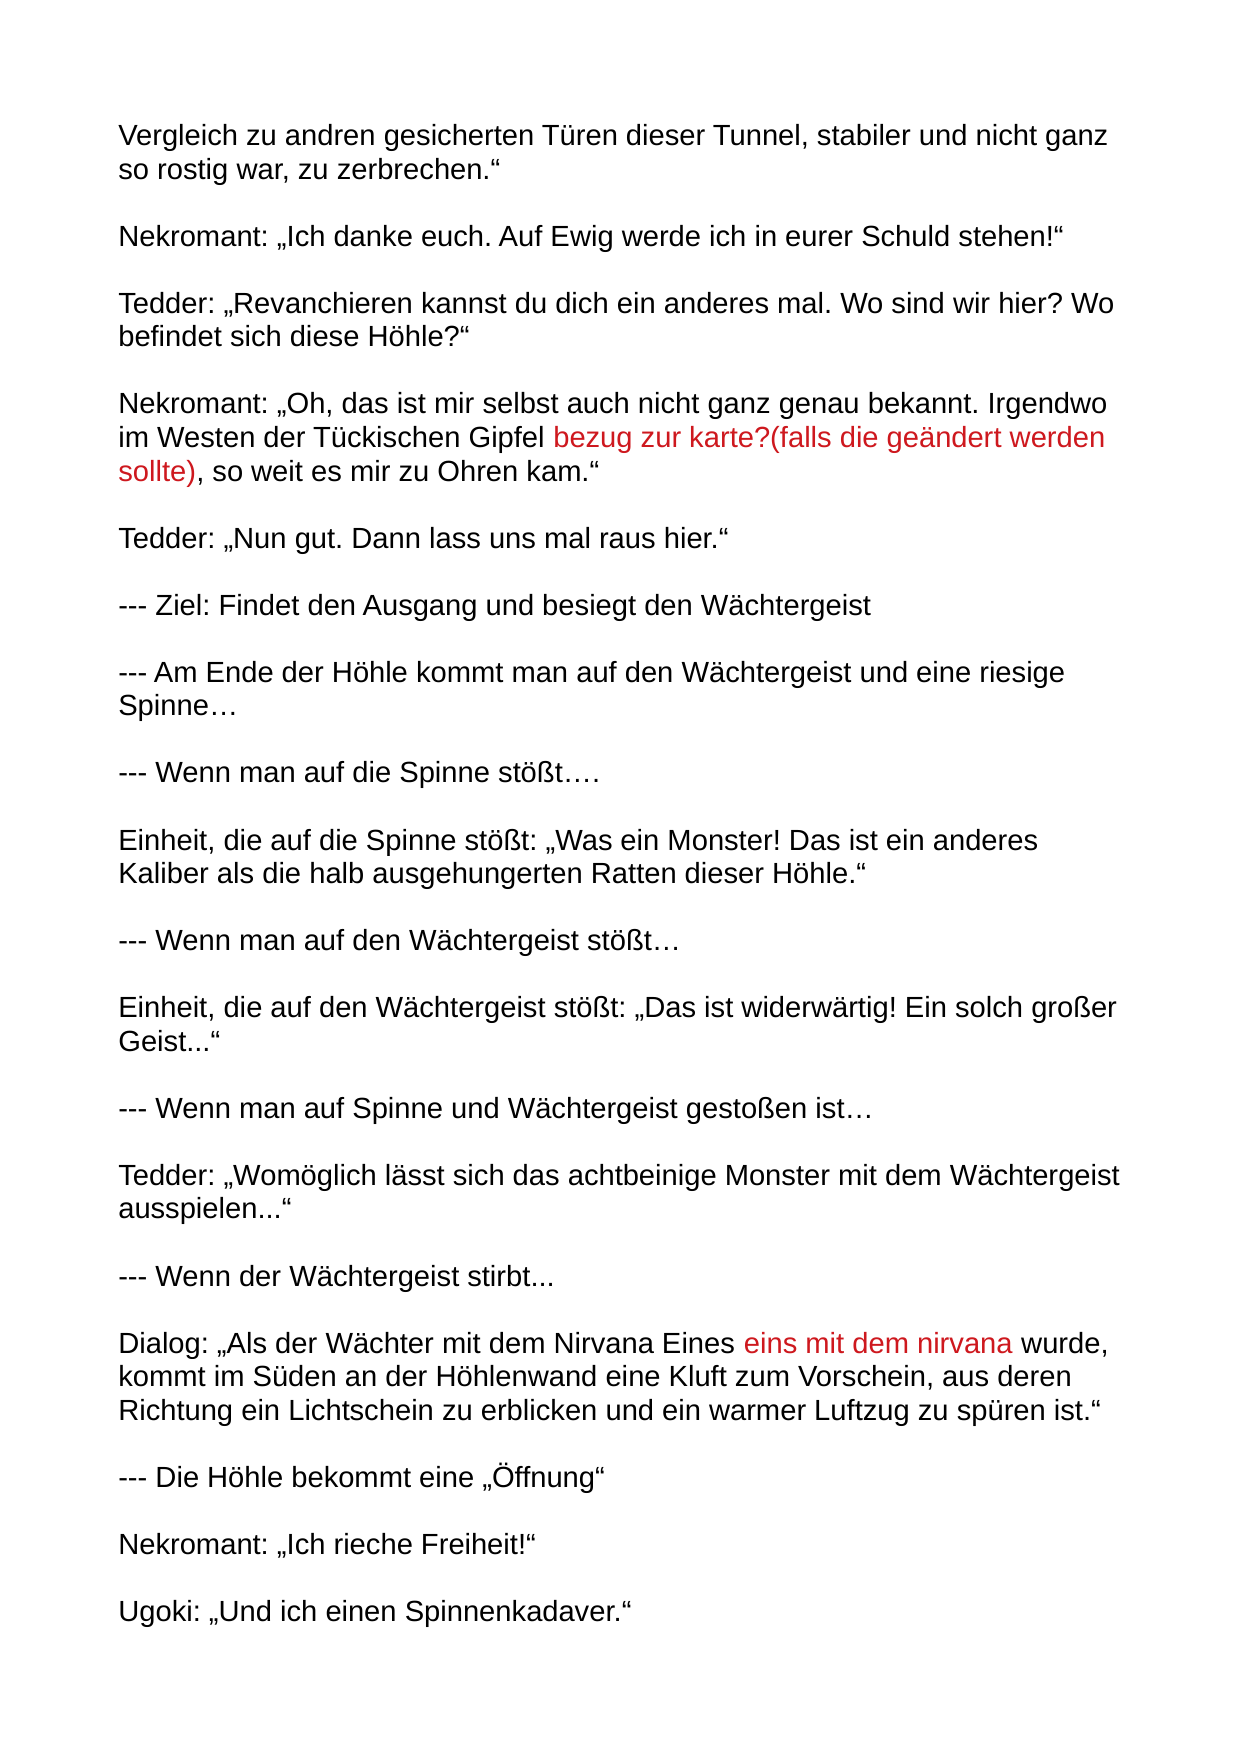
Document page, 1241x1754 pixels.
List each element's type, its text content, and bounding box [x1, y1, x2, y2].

text Nekromant: „Ich rieche Freiheit!“ [118, 1527, 1122, 1560]
text Tedder: „Nun gut. Dann lass uns mal raus hier.“ [118, 521, 1122, 554]
text --- Wenn der Wächtergeist stirbt... [118, 1258, 1122, 1292]
text Nekromant: „Oh, das ist mir selbst auch nicht ganz genau bekannt. Irgendwo im Westen der Tückischen Gipfel bezug zur karte?(falls die geändert werden sollte), so weit es mir zu Ohren kam.“ [118, 386, 1122, 487]
text Ugoki: „Und ich einen Spinnenkadaver.“ [118, 1594, 1122, 1627]
text --- Wenn man auf den Wächtergeist stößt… [118, 923, 1122, 957]
text Nekromant: „Ich danke euch. Auf Ewig werde ich in eurer Schuld stehen!“ [118, 219, 1122, 252]
text --- Wenn man auf die Spinne stößt…. [118, 755, 1122, 789]
text --- Ziel: Findet den Ausgang und besiegt den Wächtergeist [118, 588, 1122, 621]
text Tedder: „Womöglich lässt sich das achtbeinige Monster mit dem Wächtergeist ausspielen...“ [118, 1158, 1122, 1225]
text Einheit, die auf die Spinne stößt: „Was ein Monster! Das ist ein anderes Kaliber als die halb ausgehungerten Ratten dieser Höhle.“ [118, 822, 1122, 889]
text --- Wenn man auf Spinne und Wächtergeist gestoßen ist… [118, 1091, 1122, 1124]
text --- Die Höhle bekommt eine „Öffnung“ [118, 1460, 1122, 1493]
text Dialog: „Als der Wächter mit dem Nirvana Eines eins mit dem nirvana wurde, kommt im Süden an der Höhlenwand eine Kluft zum Vorschein, aus deren Richtung ein Lichtschein zu erblicken und ein warmer Luftzug zu spüren ist.“ [118, 1326, 1122, 1426]
text Einheit, die auf den Wächtergeist stößt: „Das ist widerwärtig! Ein solch großer Geist...“ [118, 990, 1122, 1057]
text Tedder: „Revanchieren kannst du dich ein anderes mal. Wo sind wir hier? Wo befindet sich diese Höhle?“ [118, 286, 1122, 353]
text Vergleich zu andren gesicherten Türen dieser Tunnel, stabiler und nicht ganz so rostig war, zu zerbrechen.“ [118, 118, 1122, 185]
text --- Am Ende der Höhle kommt man auf den Wächtergeist und eine riesige Spinne… [118, 655, 1122, 722]
